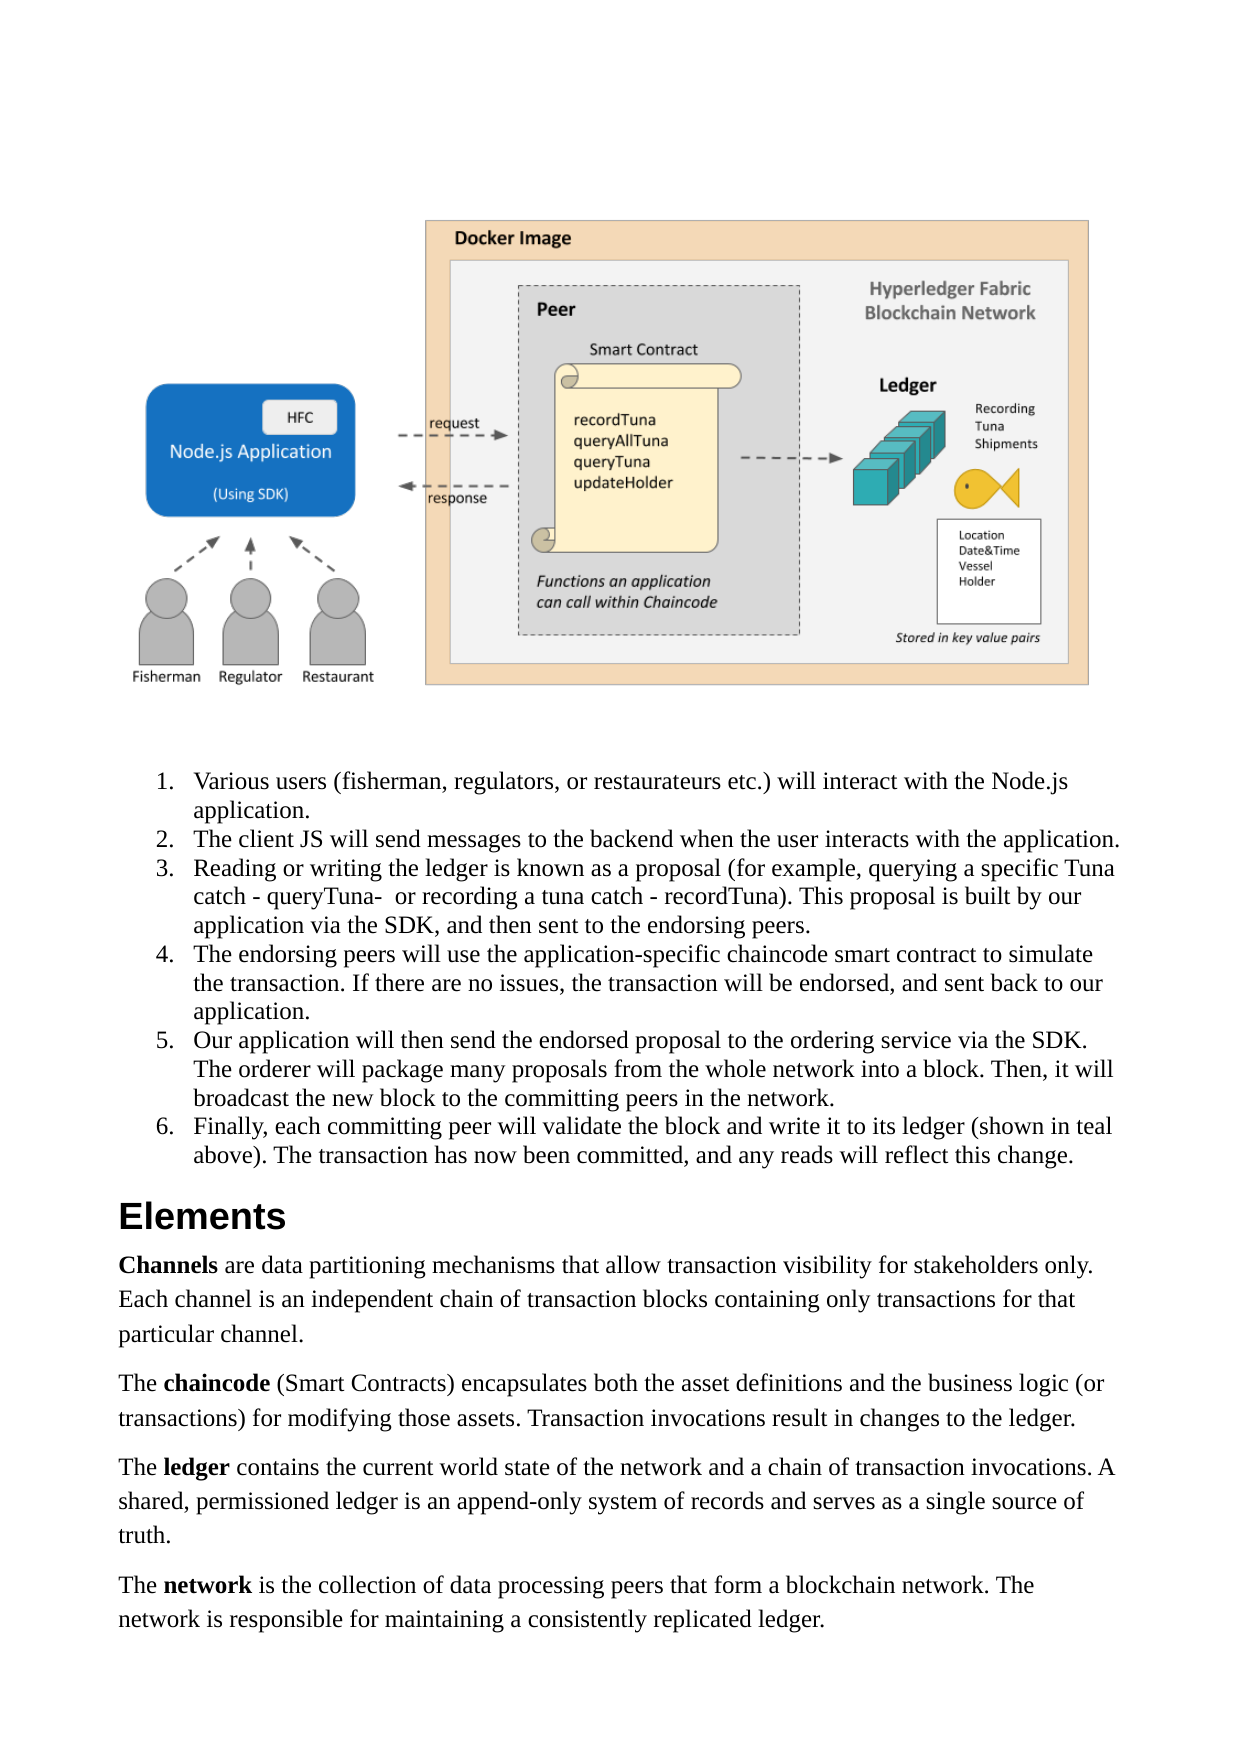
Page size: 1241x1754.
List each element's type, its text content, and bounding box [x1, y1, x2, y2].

text Channels are data partitioning mechanisms that allow transaction visibility for stakeholders only. Each channel is an independent chain of transaction blocks containing only transactions for that particular channel. [118, 1250, 1122, 1348]
text The ledger contains the current world state of the network and a chain of transaction invocations. A shared, permissioned ledger is an append-only system of records and serves as a single source of truth. [118, 1452, 1122, 1549]
list The client JS will send messages to the backend when the user interacts with the application. [156, 824, 1122, 853]
text The network is the collection of data processing peers that form a blockchain network. The network is responsible for maintaining a consistently replicated ledger. [118, 1570, 1122, 1633]
list Finally, each committing peer will validate the block and write it to its ledger (shown in teal above). The transaction has now been committed, and any reads will reflect this change. [156, 1111, 1122, 1169]
list The endorsing peers will use the application-specific chaincode smart contract to simulate the transaction. If there are no issues, the transaction will be endorsed, and sent back to our application. [156, 939, 1122, 1025]
picture [118, 176, 1123, 738]
subtitle Elements [118, 1194, 1122, 1238]
text The chaincode (Smart Contracts) encapsulates both the asset definitions and the business logic (or transactions) for modifying those assets. Transaction invocations result in changes to the ledger. [118, 1368, 1122, 1431]
list Various users (fisherman, regulators, or restaurateurs etc.) will interact with the Node.js application. [156, 766, 1122, 824]
list Our application will then send the endorsed proposal to the ordering service via the SDK. The orderer will package many proposals from the whole network into a block. Then, it will broadcast the new block to the committing peers in the network. [156, 1025, 1122, 1111]
list Reading or writing the ledger is known as a proposal (for example, querying a specific Tuna catch - queryTuna- or recording a tuna catch - recordTuna). This proposal is built by our application via the SDK, and then sent to the endorsing peers. [156, 853, 1122, 939]
